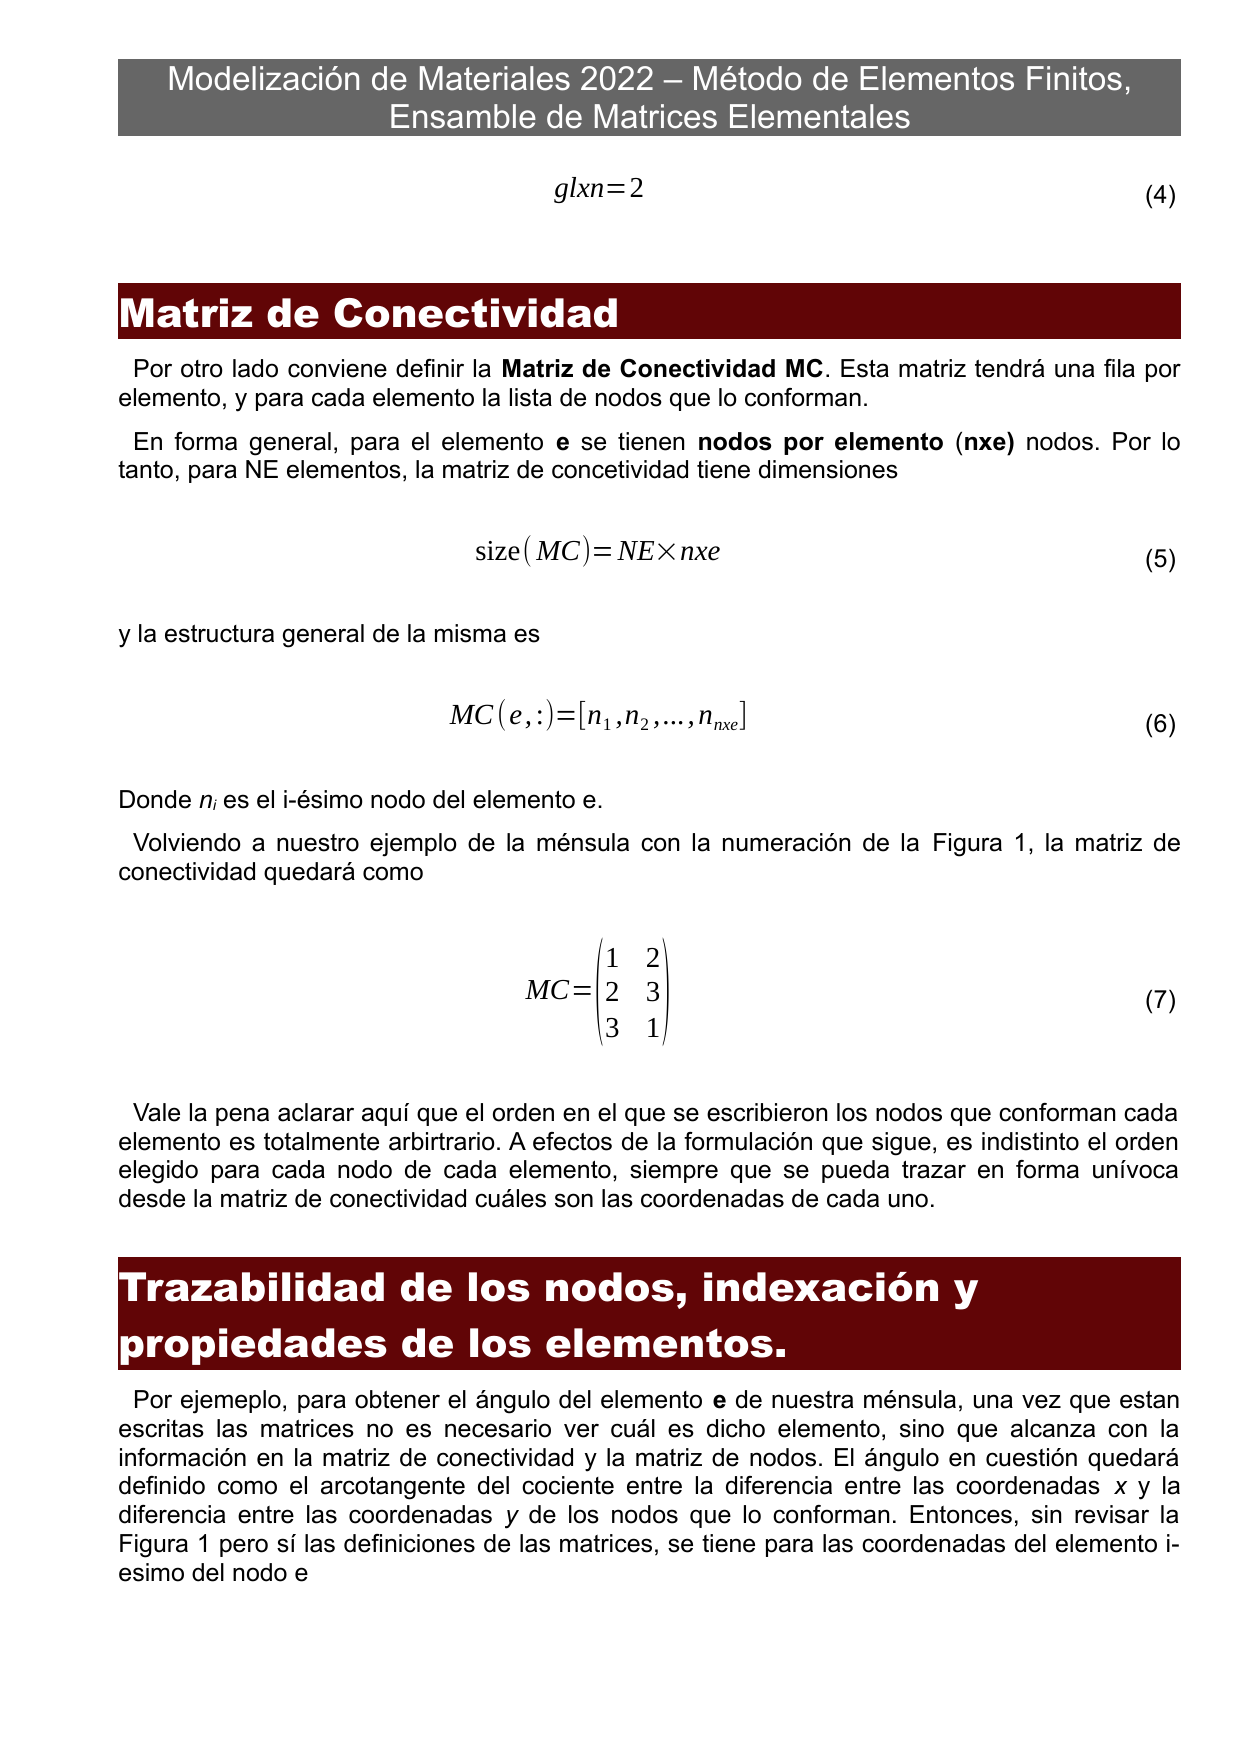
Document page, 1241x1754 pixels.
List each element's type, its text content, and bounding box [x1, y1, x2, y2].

table_header [118, 930, 1063, 1068]
table_header (7) [1063, 930, 1181, 1068]
text y la estructura general de la misma es [118, 619, 1181, 647]
text En forma general, para el elemento e se tienen nodos por elemento (nxe) nodos. Por lo tanto, para NE elementos, la matriz de concetividad tiene dimensiones [118, 426, 1181, 484]
text Volviendo a nuestro ejemplo de la ménsula con la numeración de la Figura 1, la matriz de conectividad quedará como [118, 828, 1181, 886]
text Por otro lado conviene definir la Matriz de Conectividad MC. Esta matriz tendrá una fila por elemento, y para cada elemento la lista de nodos que lo conforman. [118, 354, 1181, 412]
text Vale la pena aclarar aquí que el orden en el que se escribieron los nodos que conforman cada elemento es totalmente arbirtrario. A efectos de la formulación que sigue, es indistinto el orden elegido para cada nodo de cada elemento, siempre que se pueda trazar en forma unívoca desde la matriz de conectividad cuáles son las coordenadas de cada uno. [118, 1098, 1181, 1213]
text Donde ni es el i-ésimo nodo del elemento e. [118, 785, 1181, 813]
text Por ejemeplo, para obtener el ángulo del elemento e de nuestra ménsula, una vez que estan escritas las matrices no es necesario ver cuál es dicho elemento, sino que alcanza con la información en la matriz de conectividad y la matriz de nodos. El ángulo en cuestión quedará definido como el arcotangente del cociente entre la diferencia entre las coordenadas x y la diferencia entre las coordenadas y de los nodos que lo conforman. Entonces, sin revisar la Figura 1 pero sí las definiciones de las matrices, se tiene para las coordenadas del elemento i-esimo del nodo e [118, 1385, 1181, 1586]
table_header [118, 692, 1063, 755]
subtitle Matriz de Conectividad [118, 283, 1181, 339]
subtitle Trazabilidad de los nodos, indexación y propiedades de los elementos. [118, 1257, 1181, 1370]
table_header (5) [1063, 528, 1181, 589]
table_header [118, 165, 1063, 224]
table_header (6) [1063, 692, 1181, 755]
table_header (4) [1063, 165, 1181, 224]
table_header [118, 528, 1063, 589]
